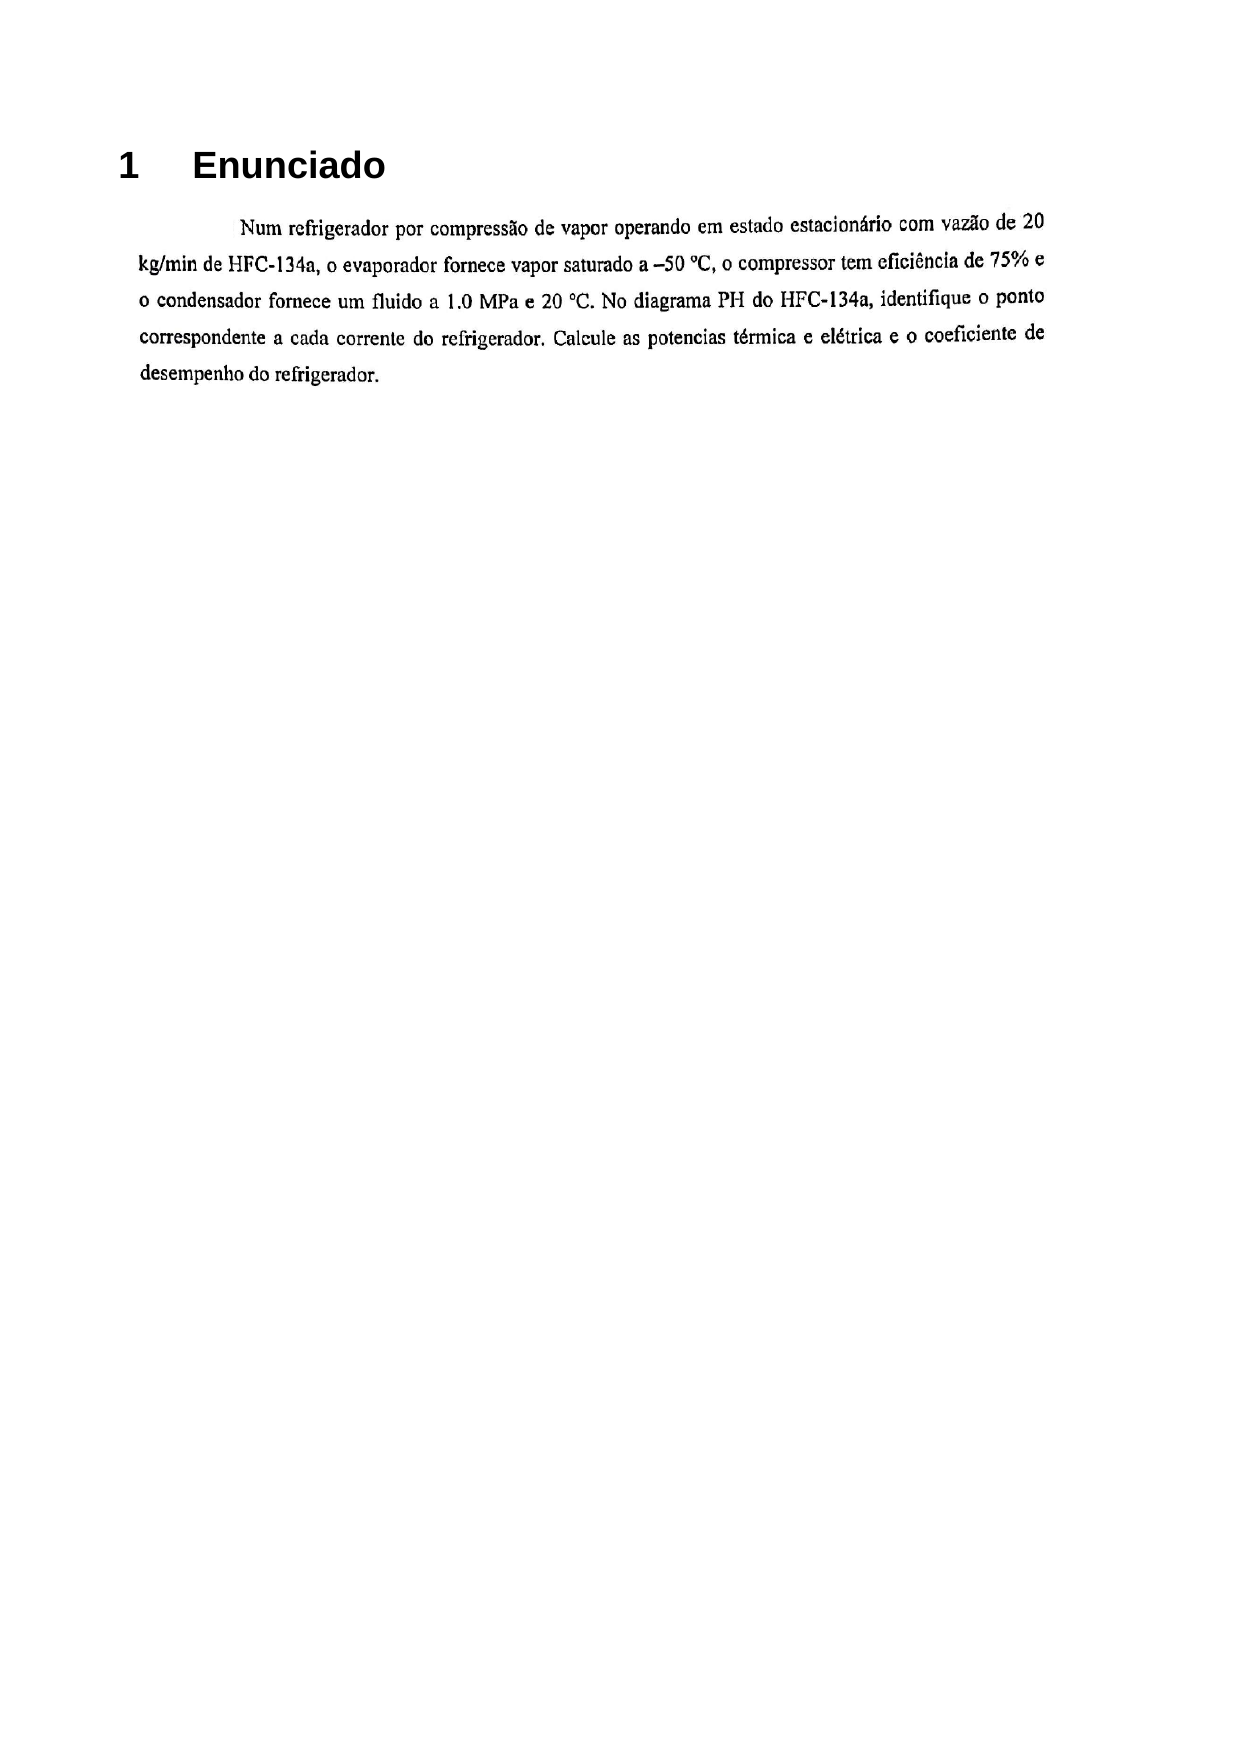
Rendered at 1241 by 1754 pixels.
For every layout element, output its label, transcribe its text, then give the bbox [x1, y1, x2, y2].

subtitle Enunciado [118, 143, 1122, 187]
